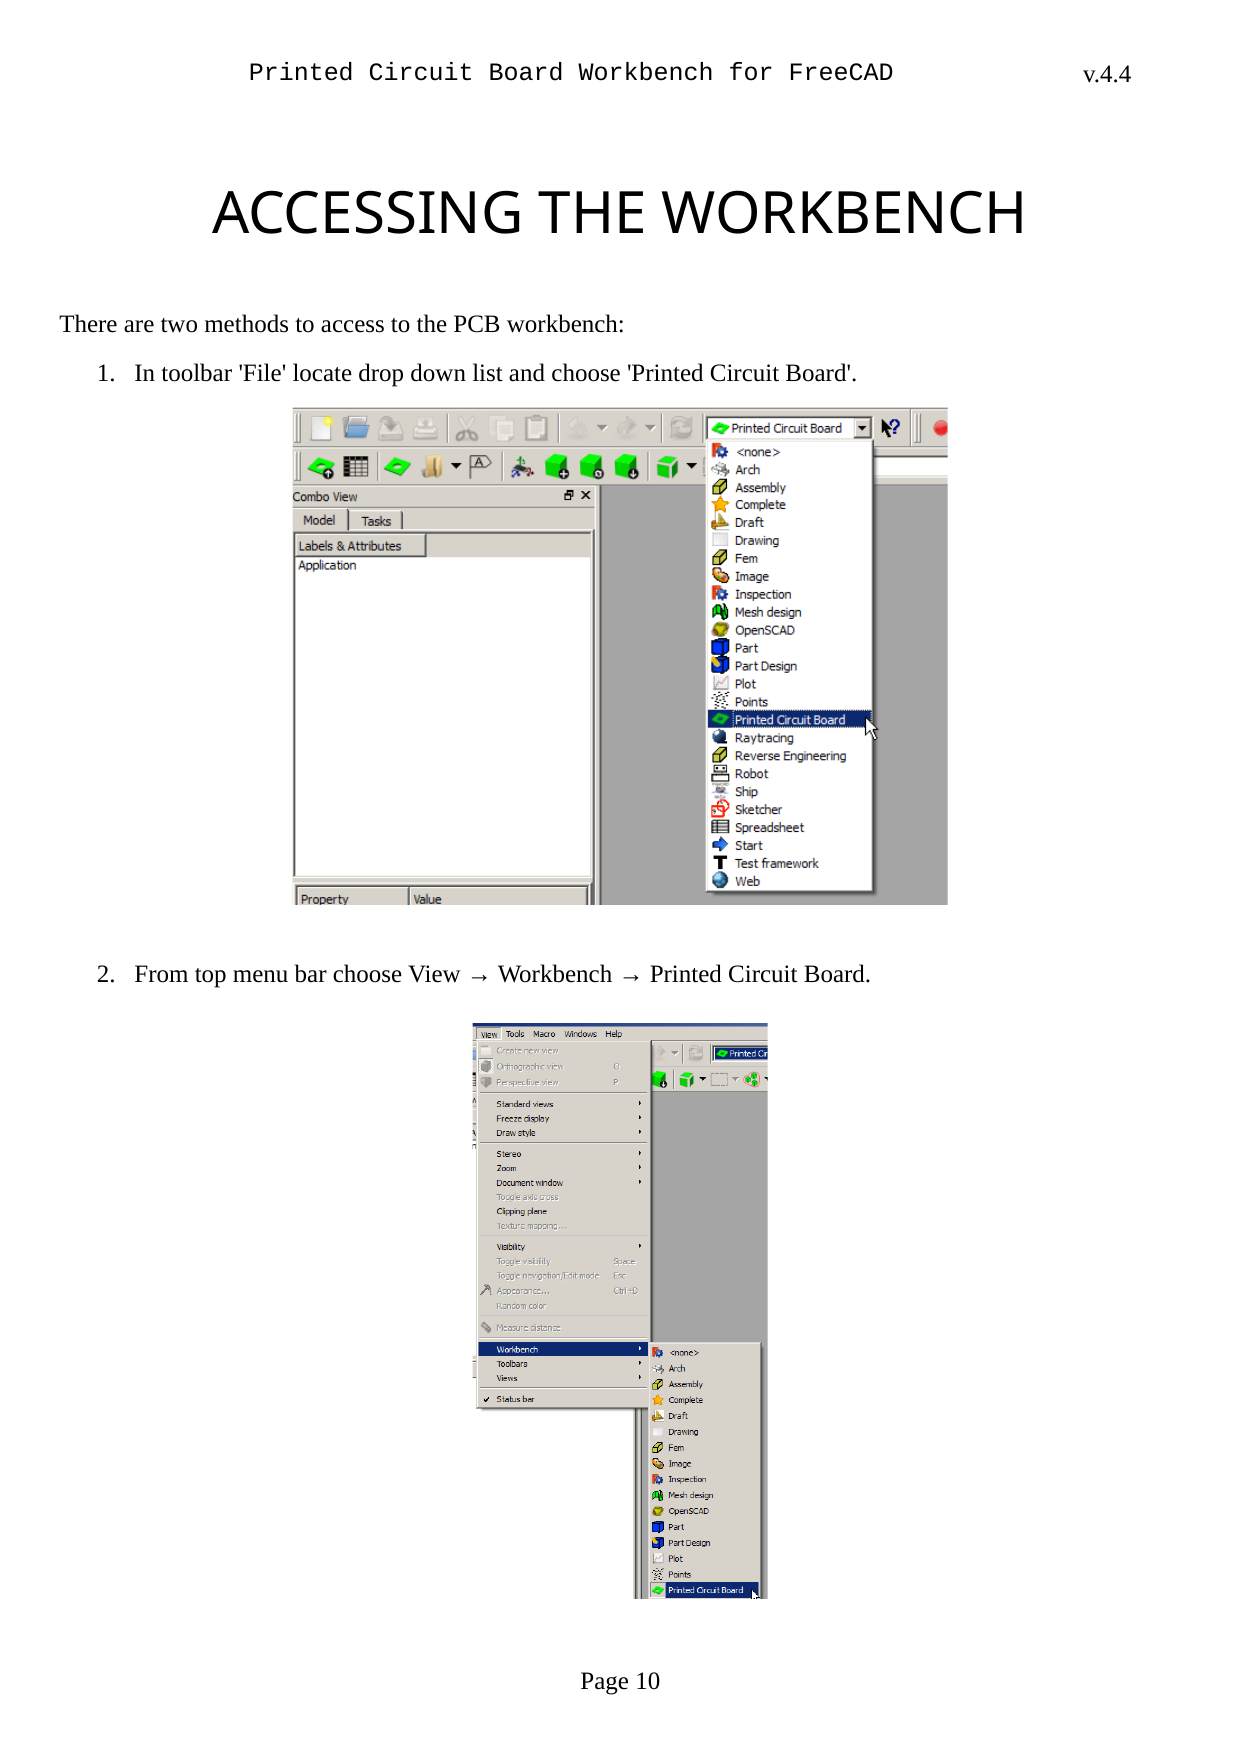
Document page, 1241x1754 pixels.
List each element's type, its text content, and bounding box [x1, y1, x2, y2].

subtitle Accessing the workbench [59, 171, 1181, 250]
text There are two methods to access to the PCB workbench: [59, 309, 1181, 338]
picture [472, 1023, 768, 1599]
picture [292, 407, 948, 905]
list In toolbar 'File' locate drop down list and choose 'Printed Circuit Board'. [97, 358, 1181, 387]
list From top menu bar choose View → Workbench → Printed Circuit Board. [97, 959, 1181, 988]
